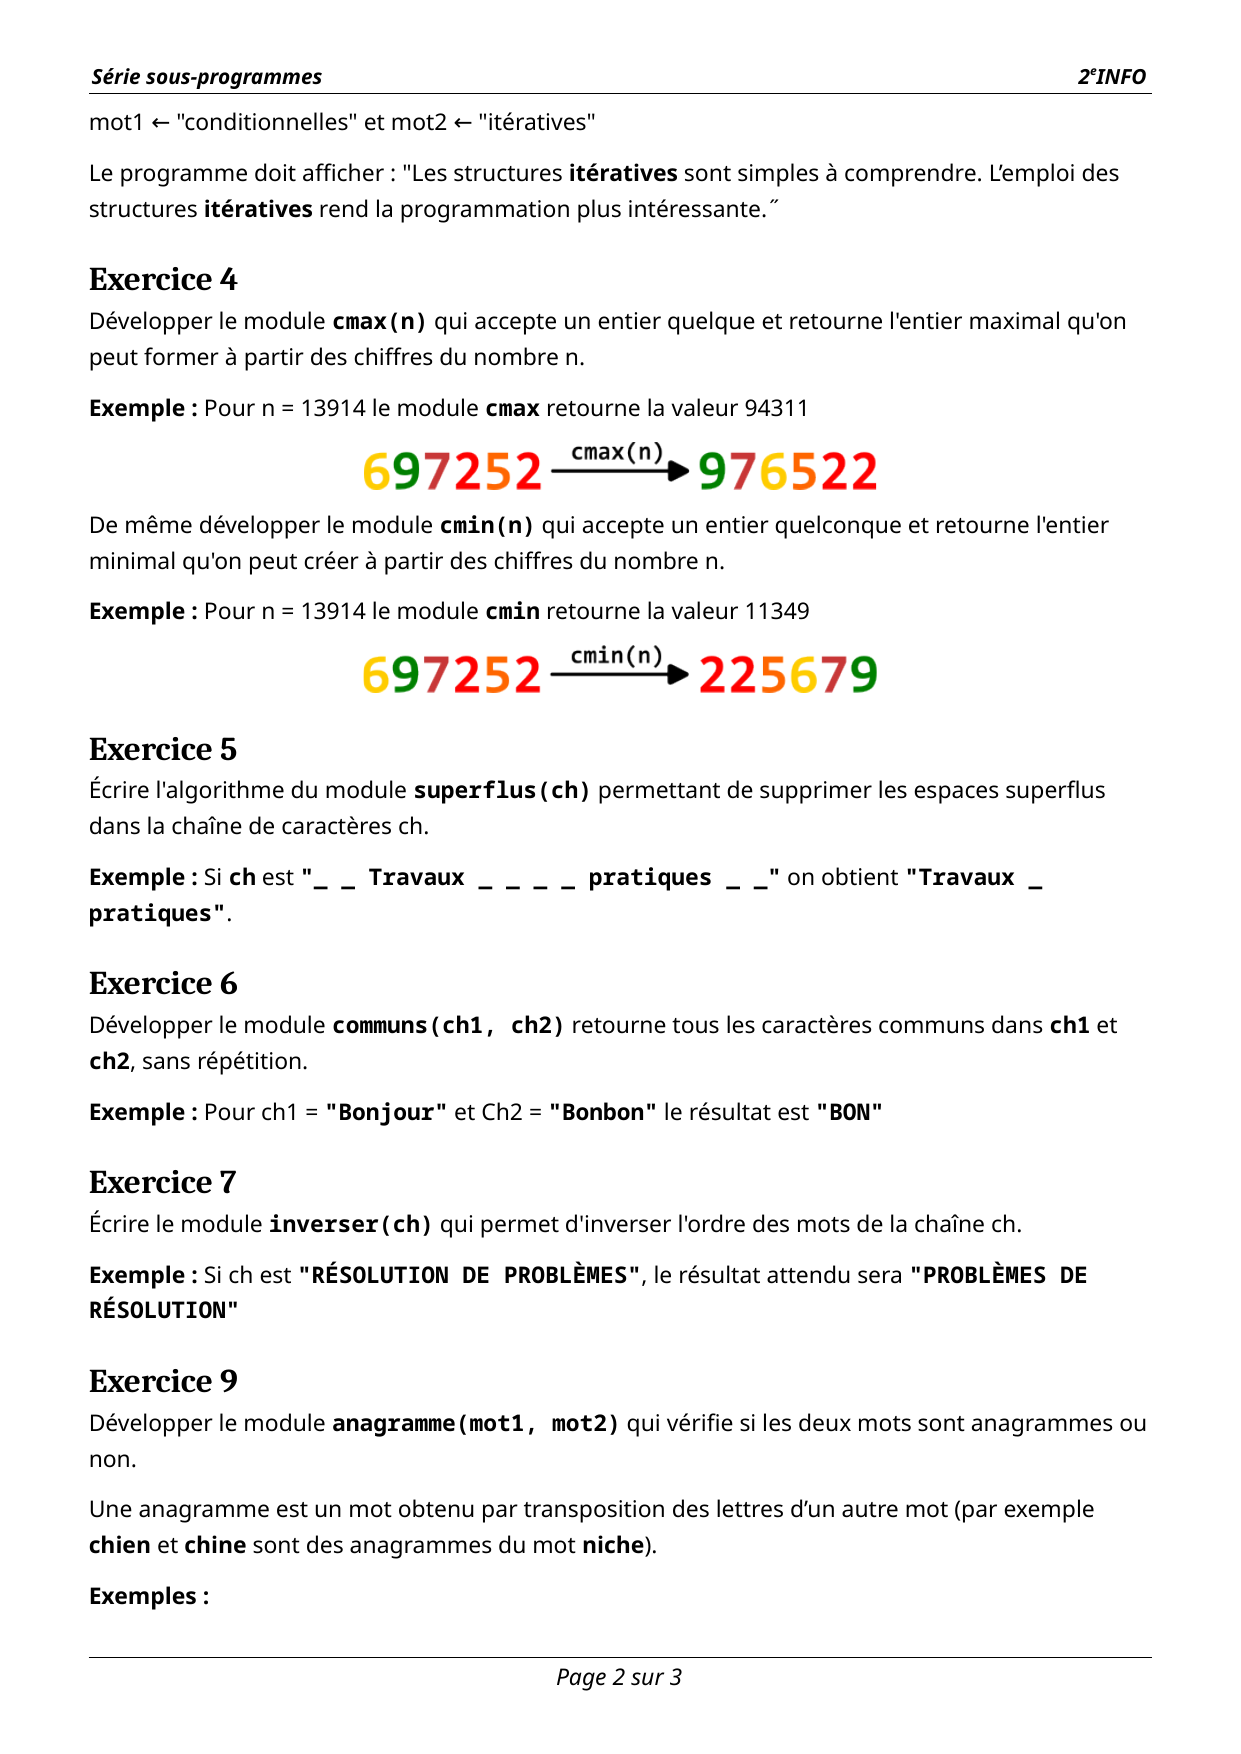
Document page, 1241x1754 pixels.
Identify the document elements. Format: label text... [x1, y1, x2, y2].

text Exemple : Pour n = 13914 le module cmax retourne la valeur 94311 [88, 392, 1152, 423]
subtitle Exercice 6 [88, 965, 1152, 1003]
picture [363, 645, 877, 693]
text Exemple : Pour n = 13914 le module cmin retourne la valeur 11349 [88, 595, 1152, 626]
text Le programme doit afficher : "Les structures itératives sont simples à comprendre. L’emploi des structures itératives rend la programmation plus intéressante. ̋ [88, 157, 1152, 224]
text Exemple : Pour ch1 = "Bonjour" et Ch2 = "Bonbon" le résultat est "BON" [88, 1096, 1152, 1127]
text mot1 ← "conditionnelles" et mot2 ← "itératives" [88, 106, 1152, 137]
text Écrire l'algorithme du module superflus(ch) permettant de supprimer les espaces superflus dans la chaîne de caractères ch. [88, 774, 1152, 841]
subtitle Exercice 4 [88, 261, 1152, 299]
text Développer le module anagramme(mot1, mot2) qui vérifie si les deux mots sont anagrammes ou non. [88, 1407, 1152, 1474]
text Exemple : Si ch est "_ _ Travaux _ _ _ _ pratiques _ _" on obtient "Travaux _ pratiques". [88, 861, 1152, 928]
subtitle Exercice 9 [88, 1363, 1152, 1401]
text De même développer le module cmin(n) qui accepte un entier quelconque et retourne l'entier minimal qu'on peut créer à partir des chiffres du nombre n. [88, 509, 1152, 576]
text Exemple : Si ch est "RÉSOLUTION DE PROBLÈMES", le résultat attendu sera "PROBLÈMES DE RÉSOLUTION" [88, 1258, 1152, 1326]
text Une anagramme est un mot obtenu par transposition des lettres d’un autre mot (par exemple chien et chine sont des anagrammes du mot niche). [88, 1493, 1152, 1561]
picture [364, 442, 877, 490]
subtitle Exercice 5 [88, 730, 1152, 768]
text Développer le module cmax(n) qui accepte un entier quelque et retourne l'entier maximal qu'on peut former à partir des chiffres du nombre n. [88, 305, 1152, 372]
text Écrire le module inverser(ch) qui permet d'inverser l'ordre des mots de la chaîne ch. [88, 1208, 1152, 1239]
text Exemples : [88, 1580, 1152, 1611]
text Développer le module communs(ch1, ch2) retourne tous les caractères communs dans ch1 et ch2, sans répétition. [88, 1009, 1152, 1076]
subtitle Exercice 7 [88, 1164, 1152, 1202]
